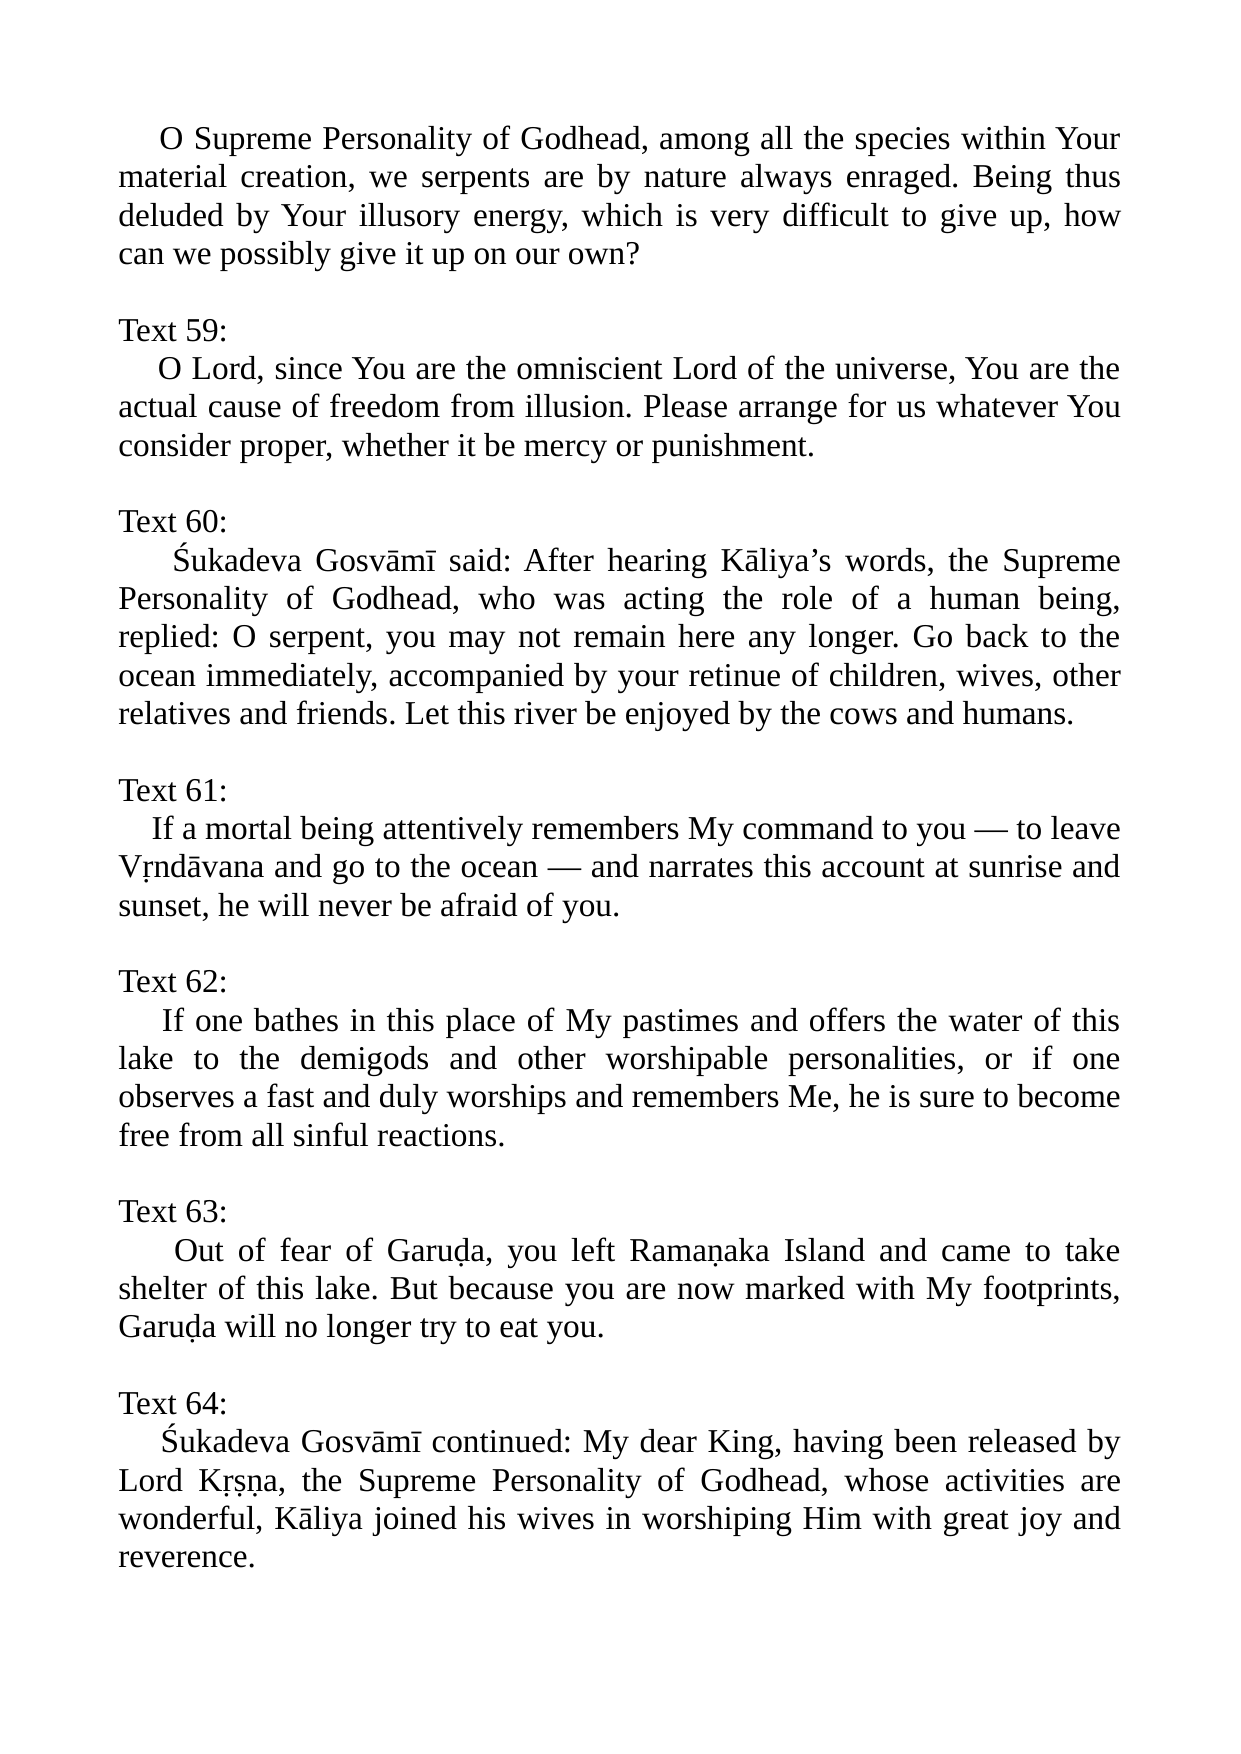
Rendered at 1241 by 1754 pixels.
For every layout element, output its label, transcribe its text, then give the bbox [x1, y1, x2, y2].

text If one bathes in this place of My pastimes and offers the water of this lake to the demigods and other worshipable personalities, or if one observes a fast and duly worships and remembers Me, he is sure to become free from all sinful reactions. [118, 1000, 1122, 1153]
text O Supreme Personality of Godhead, among all the species within Your material creation, we serpents are by nature always enraged. Being thus deluded by Your illusory energy, which is very difficult to give up, how can we possibly give it up on our own? [118, 118, 1122, 271]
text Śukadeva Gosvāmī said: After hearing Kāliya’s words, the Supreme Personality of Godhead, who was acting the role of a human being, replied: O serpent, you may not remain here any longer. Go back to the ocean immediately, accompanied by your retinue of children, wives, other relatives and friends. Let this river be enjoyed by the cows and humans. [118, 540, 1122, 731]
text Text 60: [118, 501, 1122, 540]
text Text 59: [118, 310, 1122, 348]
text O Lord, since You are the omniscient Lord of the universe, You are the actual cause of freedom from illusion. Please arrange for us whatever You consider proper, whether it be mercy or punishment. [118, 348, 1122, 463]
text Śukadeva Gosvāmī continued: My dear King, having been released by Lord Kṛṣṇa, the Supreme Personality of Godhead, whose activities are wonderful, Kāliya joined his wives in worshiping Him with great joy and reverence. [118, 1421, 1122, 1575]
text If a mortal being attentively remembers My command to you — to leave Vṛndāvana and go to the ocean — and narrates this account at sunrise and sunset, he will never be afraid of you. [118, 808, 1122, 923]
text Text 61: [118, 770, 1122, 808]
text Text 62: [118, 961, 1122, 1000]
text Text 64: [118, 1383, 1122, 1421]
text Out of fear of Garuḍa, you left Ramaṇaka Island and came to take shelter of this lake. But because you are now marked with My footprints, Garuḍa will no longer try to eat you. [118, 1230, 1122, 1345]
text Text 63: [118, 1191, 1122, 1230]
